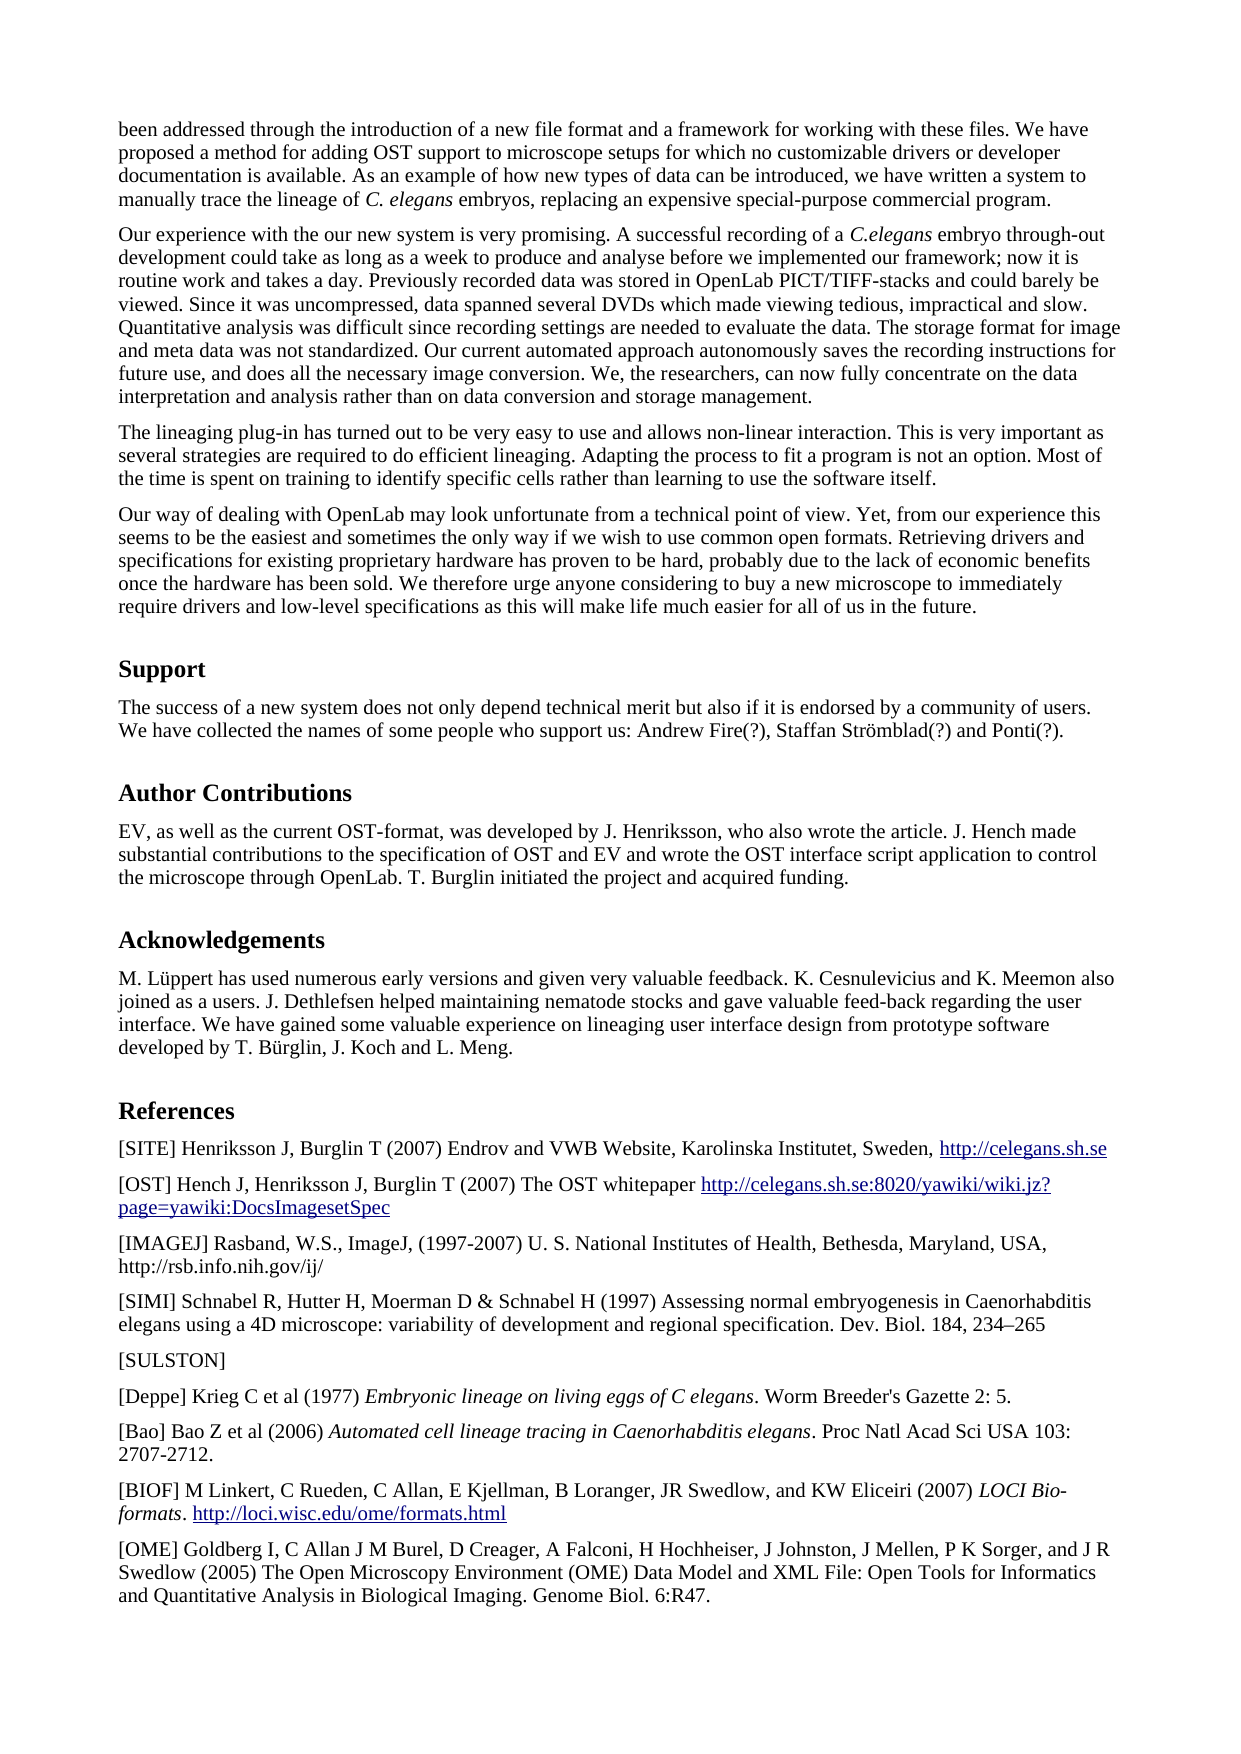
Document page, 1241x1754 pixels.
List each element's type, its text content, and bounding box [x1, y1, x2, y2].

text [SITE] Henriksson J, Burglin T (2007) Endrov and VWB Website, Karolinska Institutet, Sweden, http://celegans.sh.se [118, 1137, 1122, 1160]
text [SULSTON] [118, 1349, 1122, 1372]
text Our way of dealing with OpenLab may look unfortunate from a technical point of view. Yet, from our experience this seems to be the easiest and sometimes the only way if we wish to use common open formats. Retrieving drivers and specifications for existing proprietary hardware has proven to be hard, probably due to the lack of economic benefits once the hardware has been sold. We therefore urge anyone considering to buy a new microscope to immediately require drivers and low-level specifications as this will make life much easier for all of us in the future. [118, 502, 1122, 618]
subtitle Author Contributions [118, 779, 1122, 807]
text [Bao] Bao Z et al (2006) Automated cell lineage tracing in Caenorhabditis elegans. Proc Natl Acad Sci USA 103: 2707-2712. [118, 1420, 1122, 1466]
text M. Lüppert has used numerous early versions and given very valuable feedback. K. Cesnulevicius and K. Meemon also joined as a users. J. Dethlefsen helped maintaining nematode stocks and gave valuable feed-back regarding the user interface. We have gained some valuable experience on lineaging user interface design from prototype software developed by T. Bürglin, J. Koch and L. Meng. [118, 967, 1122, 1059]
text been addressed through the introduction of a new file format and a framework for working with these files. We have proposed a method for adding OST support to microscope setups for which no customizable drivers or developer documentation is available. As an example of how new types of data can be introduced, we have written a system to manually trace the lineage of C. elegans embryos, replacing an expensive special-purpose commercial program. [118, 118, 1122, 211]
text Our experience with the our new system is very promising. A successful recording of a C.elegans embryo through-out development could take as long as a week to produce and analyse before we implemented our framework; now it is routine work and takes a day. Previously recorded data was stored in OpenLab PICT/TIFF-stacks and could barely be viewed. Since it was uncompressed, data spanned several DVDs which made viewing tedious, impractical and slow. Quantitative analysis was difficult since recording settings are needed to evaluate the data. The storage format for image and meta data was not standardized. Our current automated approach autonomously saves the recording instructions for future use, and does all the necessary image conversion. We, the researchers, can now fully concentrate on the data interpretation and analysis rather than on data conversion and storage management. [118, 223, 1122, 408]
subtitle Acknowledgements [118, 927, 1122, 954]
text [OST] Hench J, Henriksson J, Burglin T (2007) The OST whitepaper http://celegans.sh.se:8020/yawiki/wiki.jz?page=yawiki:DocsImagesetSpec [118, 1173, 1122, 1219]
subtitle References [118, 1097, 1122, 1124]
text The lineaging plug-in has turned out to be very easy to use and allows non-linear interaction. This is very important as several strategies are required to do efficient lineaging. Adapting the process to fit a program is not an option. Most of the time is spent on training to identify specific cells rather than learning to use the software itself. [118, 421, 1122, 490]
text [BIOF] M Linkert, C Rueden, C Allan, E Kjellman, B Loranger, JR Swedlow, and KW Eliceiri (2007) LOCI Bio-formats. http://loci.wisc.edu/ome/formats.html [118, 1479, 1122, 1525]
text [SIMI] Schnabel R, Hutter H, Moerman D & Schnabel H (1997) Assessing normal embryogenesis in Caenorhabditis elegans using a 4D microscope: variability of development and regional specification. Dev. Biol. 184, 234–265 [118, 1290, 1122, 1336]
text The success of a new system does not only depend technical merit but also if it is endorsed by a community of users. We have collected the names of some people who support us: Andrew Fire(?), Staffan Strömblad(?) and Ponti(?). [118, 696, 1122, 742]
text EV, as well as the current OST-format, was developed by J. Henriksson, who also wrote the article. J. Hench made substantial contributions to the specification of OST and EV and wrote the OST interface script application to control the microscope through OpenLab. T. Burglin initiated the project and acquired funding. [118, 820, 1122, 889]
subtitle Support [118, 656, 1122, 683]
text [Deppe] Krieg C et al (1977) Embryonic lineage on living eggs of C elegans. Worm Breeder's Gazette 2: 5. [118, 1384, 1122, 1408]
text [OME] Goldberg I, C Allan J M Burel, D Creager, A Falconi, H Hochheiser, J Johnston, J Mellen, P K Sorger, and J R Swedlow (2005) The Open Microscopy Environment (OME) Data Model and XML File: Open Tools for Informatics and Quantitative Analysis in Biological Imaging. Genome Biol. 6:R47. [118, 1538, 1122, 1607]
text [IMAGEJ] Rasband, W.S., ImageJ, (1997-2007) U. S. National Institutes of Health, Bethesda, Maryland, USA, http://rsb.info.nih.gov/ij/ [118, 1231, 1122, 1278]
